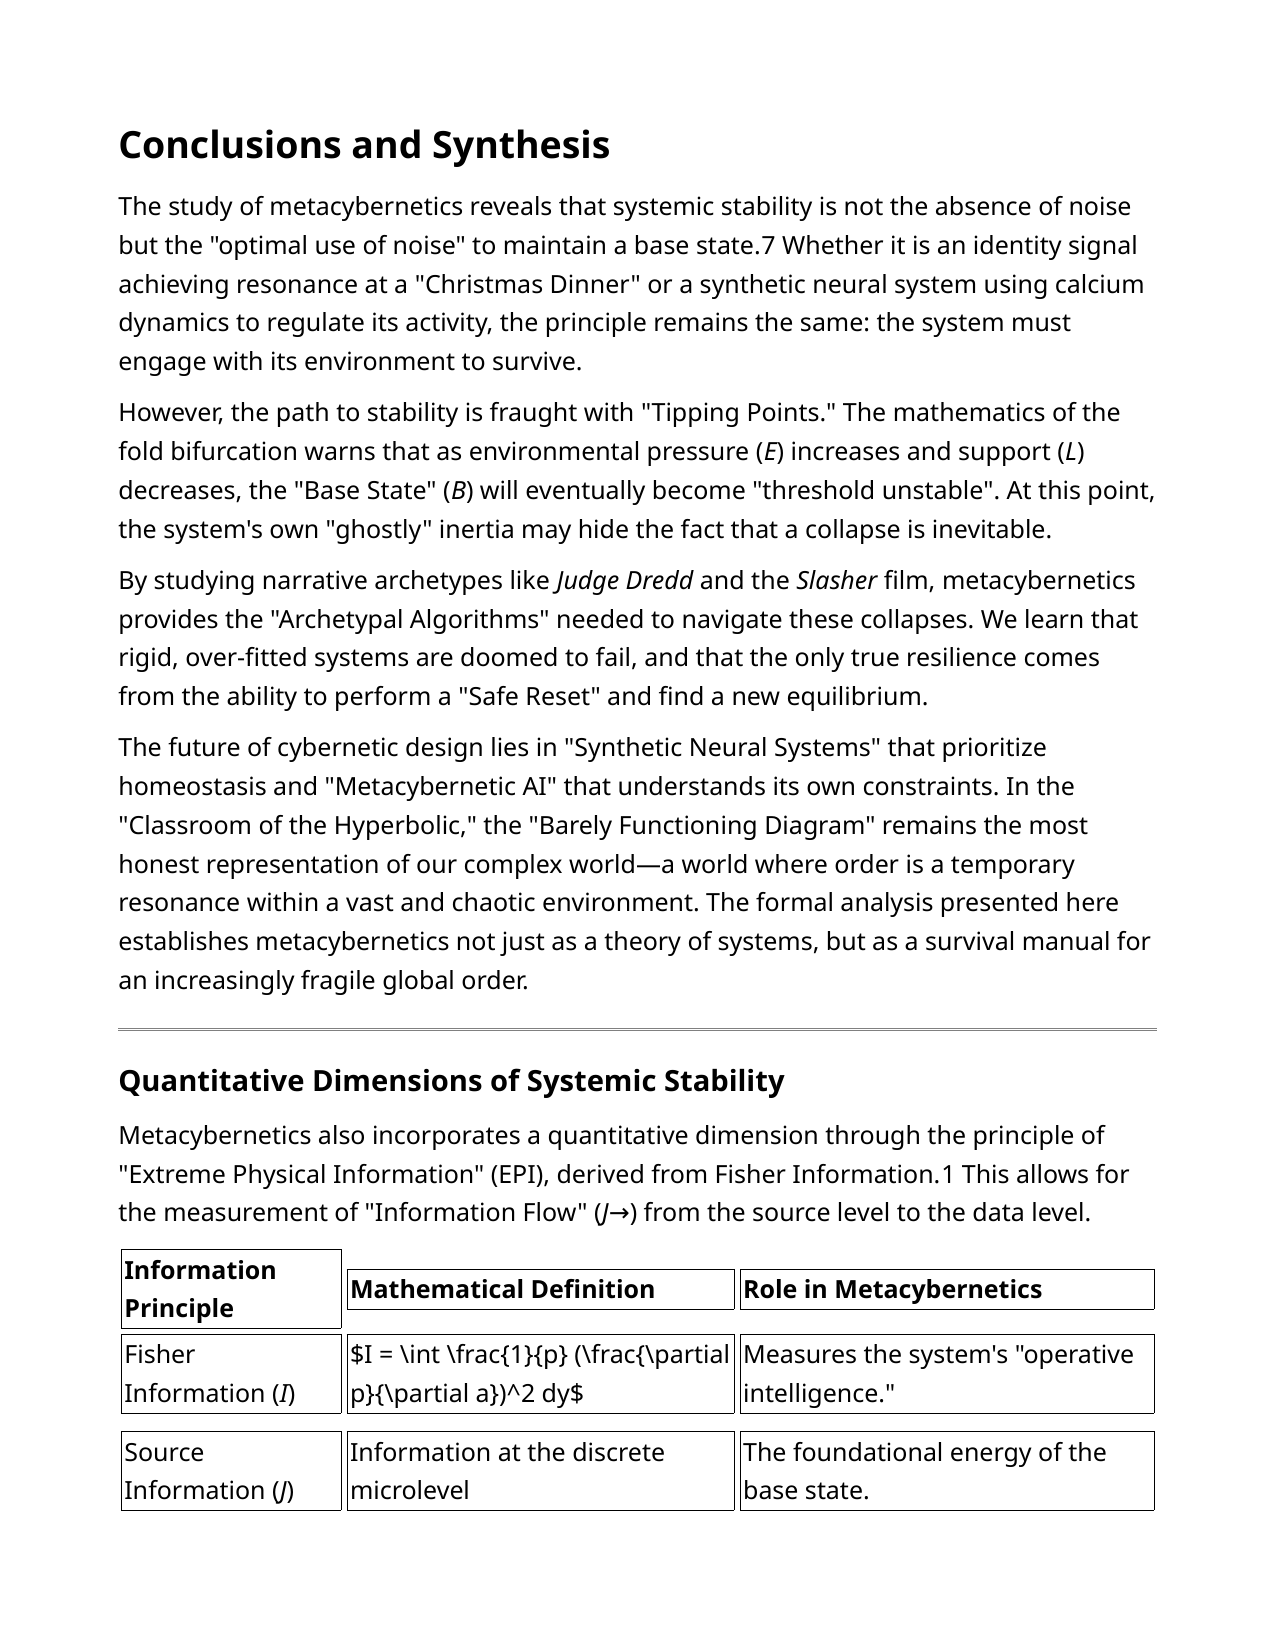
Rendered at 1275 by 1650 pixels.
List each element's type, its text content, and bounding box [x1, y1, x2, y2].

text However, the path to stability is fraught with "Tipping Points." The mathematics of the fold bifurcation warns that as environmental pressure (E) increases and support (L) decreases, the "Base State" (B) will eventually become "threshold unstable". At this point, the system's own "ghostly" inertia may hide the fact that a collapse is inevitable. [118, 395, 1157, 545]
table_cell The foundational energy of the base state. [737, 1428, 1157, 1525]
table_cell Source Information (J) [118, 1428, 344, 1525]
text By studying narrative archetypes like Judge Dredd and the Slasher film, metacybernetics provides the "Archetypal Algorithms" needed to navigate these collapses. We learn that rigid, over-fitted systems are doomed to fail, and that the only true resilience comes from the ability to perform a "Safe Reset" and find a new equilibrium. [118, 562, 1157, 713]
text The future of cybernetic design lies in "Synthetic Neural Systems" that prioritize homeostasis and "Metacybernetic AI" that understands its own constraints. In the "Classroom of the Hyperbolic," the "Barely Functioning Diagram" remains the most honest representation of our complex world—a world where order is a temporary resonance within a vast and chaotic environment. The formal analysis presented here establishes metacybernetics not just as a theory of systems, but as a survival manual for an increasingly fragile global order. [118, 730, 1157, 997]
text Metacybernetics also incorporates a quantitative dimension through the principle of "Extreme Physical Information" (EPI), derived from Fisher Information.1 This allows for the measurement of "Information Flow" (J→) from the source level to the data level. [118, 1118, 1157, 1229]
table_cell $I = \int \frac{1}{p} (\frac{\partial p}{\partial a})^2 dy$ [344, 1331, 737, 1428]
subtitle Conclusions and Synthesis [118, 118, 1157, 169]
table_cell Measures the system's "operative intelligence." [737, 1331, 1157, 1428]
table_header Role in Metacybernetics [737, 1246, 1157, 1331]
subtitle Quantitative Dimensions of Systemic Stability [118, 1060, 1157, 1099]
table_cell Information at the discrete microlevel [344, 1428, 737, 1525]
table_header Mathematical Definition [344, 1246, 737, 1331]
table_cell Fisher Information (I) [118, 1331, 344, 1428]
text The study of metacybernetics reveals that systemic stability is not the absence of noise but the "optimal use of noise" to maintain a base state.7 Whether it is an identity signal achieving resonance at a "Christmas Dinner" or a synthetic neural system using calcium dynamics to regulate its activity, the principle remains the same: the system must engage with its environment to survive. [118, 189, 1157, 378]
table_header Information Principle [118, 1246, 344, 1331]
